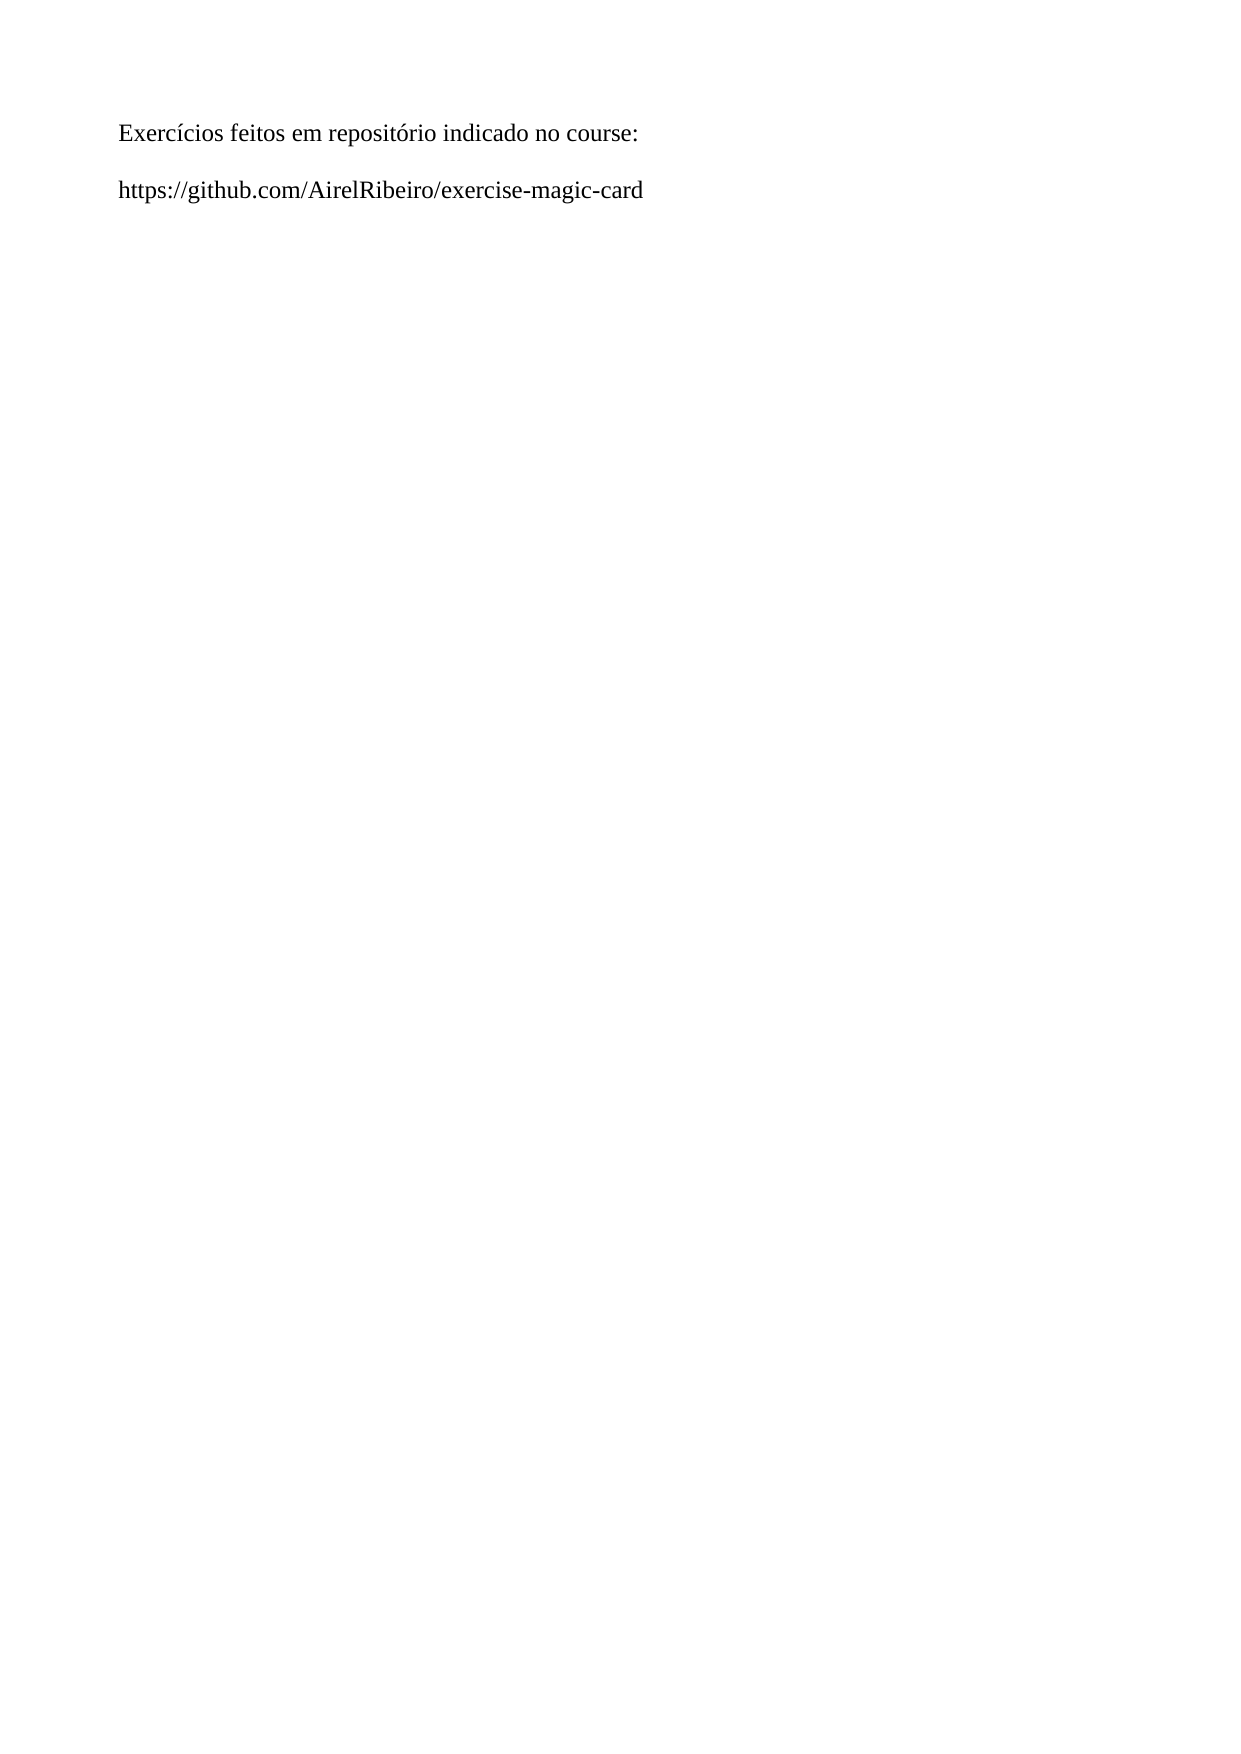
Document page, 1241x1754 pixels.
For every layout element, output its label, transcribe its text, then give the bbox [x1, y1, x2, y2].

text Exercícios feitos em repositório indicado no course: [118, 118, 1122, 147]
text https://github.com/AirelRibeiro/exercise-magic-card [118, 176, 1122, 204]
